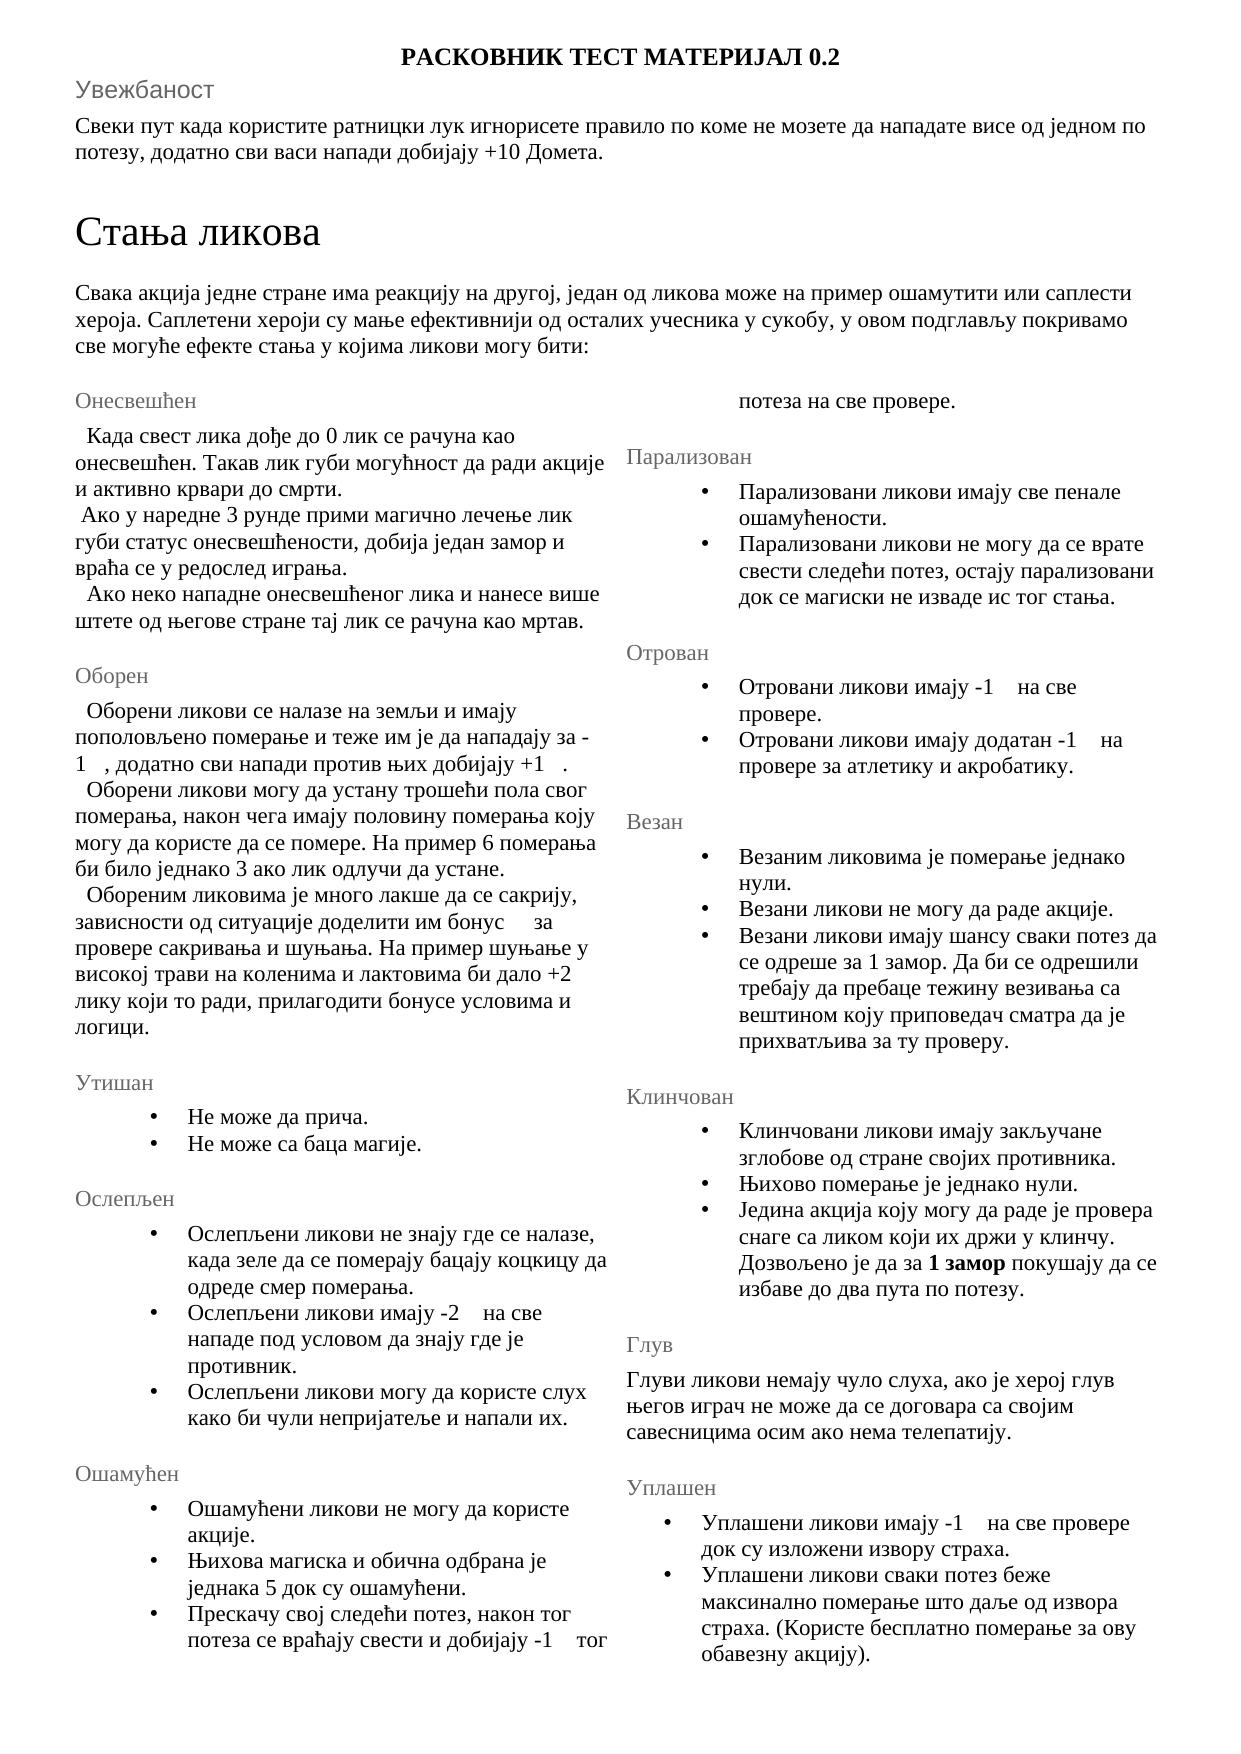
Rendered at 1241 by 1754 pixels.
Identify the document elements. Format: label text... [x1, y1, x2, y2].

list Парализовани ликови не могу да се врате свести следећи потез, остају парализовани док се магиски не изваде ис тог стања. [701, 531, 1166, 609]
list Ослепљени ликови могу да користе слух како би чули непријатеље и напали их. [150, 1378, 614, 1431]
list Не може да прича. [150, 1103, 614, 1130]
list Ошамућени ликови не могу да користе акције. [150, 1495, 614, 1547]
list Отровани ликови имају додатан -1🎲 на провере за атлетику и акробатику. [701, 726, 1166, 779]
text Свеки пут када користите ратницки лук игнорисете правило по коме не мозете да нападате висе од једном по потезу, додатно сви васи напади добијају +10 Домета. [75, 112, 1166, 165]
list Једина акција коју могу да раде је провера снаге са ликом који их држи у клинчу. Дозвољено је да за 1 замор покушају да се избаве до два пута по потезу. [701, 1196, 1166, 1302]
subtitle Онесвешћен [75, 388, 614, 414]
list потеза на све провере. [701, 388, 1166, 414]
list Ослепљени ликови не знају где се налазе, када зеле да се померају бацају коцкицу да одреде смер померања. [150, 1220, 614, 1299]
subtitle Везан [626, 808, 1166, 834]
list Уплашени ликови имају -1🎲 на све провере док су изложени извору страха. [664, 1509, 1166, 1561]
list Ослепљени ликови имају -2🎲 на све нападе под условом да знају где је противник. [150, 1299, 614, 1378]
list Прескачу свој следећи потез, након тог потеза се враћају свести и добијају -1🎲 тог [150, 1600, 614, 1653]
list Не може са баца магије. [150, 1130, 614, 1156]
subtitle Ошамућен [75, 1460, 614, 1486]
subtitle Уплашен [626, 1474, 1166, 1500]
text Обореним ликовима је много лакше да се сакрију, зависности од ситуације доделити им бонус 🎲 за провере сакривања и шуњања. На пример шуњање у високој трави на коленима и лактовима би дало +2🎲 лику који то ради, прилагодити бонусе условима и логици. [75, 881, 614, 1039]
list Везани ликови не могу да раде акције. [701, 895, 1166, 922]
list Њихова магиска и обична одбрана је једнака 5 док су ошамућени. [150, 1547, 614, 1600]
text Ако у наредне 3 рунде прими магично лечење лик губи статус онесвешћености, добија један замор и враћа се у редослед играња. [75, 501, 614, 580]
list Клинчовани ликови имају закључане зглобове од стране својих противника. [701, 1117, 1166, 1170]
subtitle Клинчован [626, 1083, 1166, 1109]
subtitle Утишан [75, 1069, 614, 1095]
subtitle Стања ликова [75, 206, 1166, 254]
text Оборени ликови могу да устану трошећи пола свог померања, након чега имају половину померања коју могу да користе да се помере. На пример 6 померања би било једнако 3 ако лик одлучи да устане. [75, 776, 614, 881]
list Везаним ликовима је померање једнако нули. [701, 843, 1166, 895]
subtitle Глув [626, 1331, 1166, 1357]
text Свака акција једне стране има реакцију на другој, један од ликова може на пример ошамутити или саплести хероја. Саплетени хероји су мање ефективнији од осталих учесника у сукобу, у овом подглављу покривамо све могуће ефекте стања у којима ликови могу бити: [75, 279, 1166, 358]
list Отровани ликови имају -1🎲 на све провере. [701, 673, 1166, 726]
subtitle Парализован [626, 443, 1166, 469]
list Њихово померање је једнако нули. [701, 1170, 1166, 1196]
list Везани ликови имају шансу сваки потез да се одреше за 1 замор. Да би се одрешили требају да пребаце тежину везивања са вештином коју приповедач сматра да је прихватљива за ту проверу. [701, 922, 1166, 1053]
text Ако неко нападне онесвешћеног лика и нанесе више штете од његове стране тај лик се рачуна као мртав. [75, 580, 614, 633]
subtitle Увежбаност [75, 75, 1166, 104]
text Оборени ликови се налазе на земљи и имају пополовљено померање и теже им је да нападају за -1🎲, додатно сви напади против њих добијају +1🎲. [75, 697, 614, 776]
subtitle Оборен [75, 662, 614, 689]
text Када свест лика дође до 0 лик се рачуна као онесвешћен. Такав лик губи могућност да ради акције и активно крвари до смрти. [75, 422, 614, 501]
subtitle Ослепљен [75, 1185, 614, 1212]
subtitle Отрован [626, 639, 1166, 665]
list Уплашени ликови сваки потез беже максинално померање што даље од извора страха. (Користе бесплатно померање за ову обавезну акцију). [664, 1561, 1166, 1667]
list Парализовани ликови имају све пенале ошамућености. [701, 478, 1166, 531]
text Глуви ликови немају чуло слуха, ако је херој глув његов играч не може да се договара са својим савесницима осим ако нема телепатију. [626, 1366, 1166, 1445]
